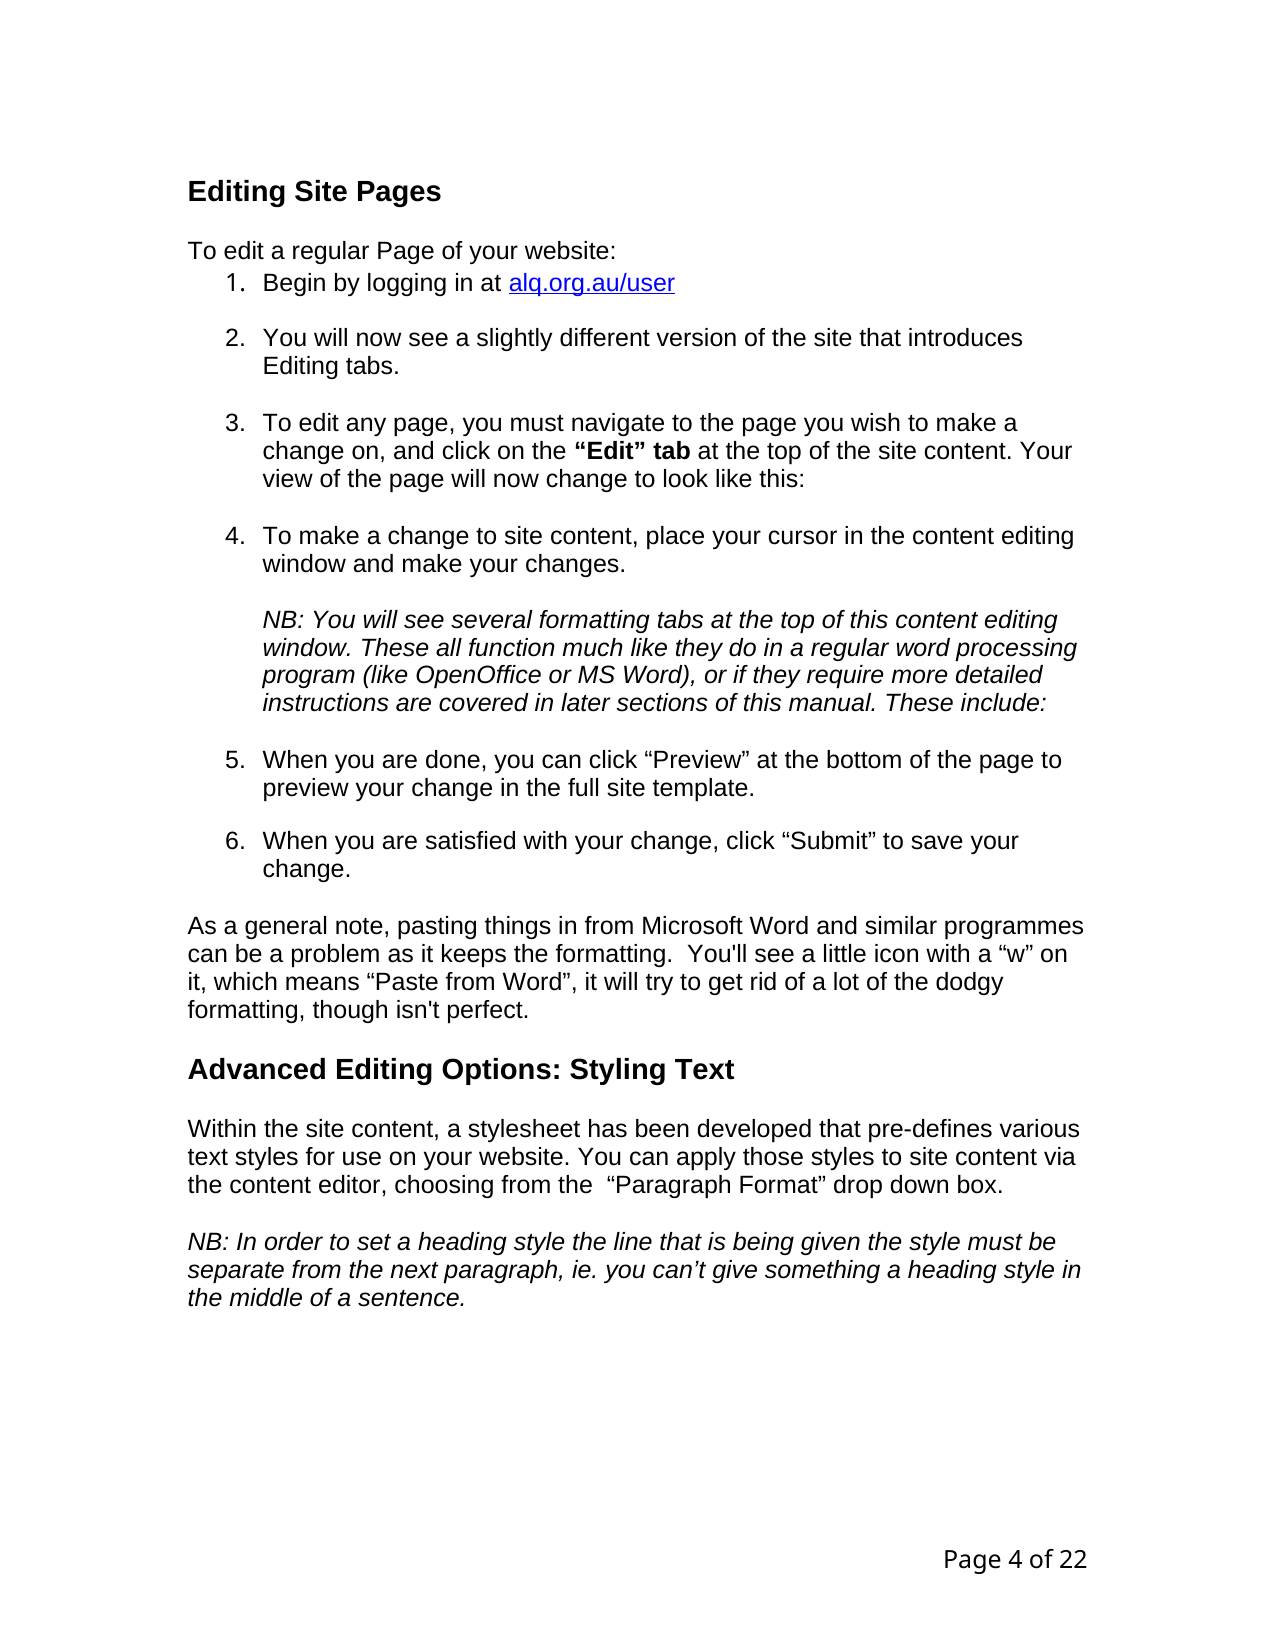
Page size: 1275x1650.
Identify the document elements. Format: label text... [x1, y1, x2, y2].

subtitle Editing Site Pages [187, 175, 1087, 208]
list To edit any page, you must navigate to the page you wish to make a change on, and click on the “Edit” tab at the top of the site content. Your view of the page will now change to look like this: [225, 409, 1087, 492]
text To edit a regular Page of your website: [187, 237, 1087, 265]
list Begin by logging in at alq.org.au/user [225, 265, 1087, 299]
text Within the site content, a stylesheet has been developed that pre-defines various text styles for use on your website. You can apply those styles to site content via the content editor, choosing from the “Paragraph Format” drop down box. [187, 1115, 1087, 1198]
list To make a change to site content, place your cursor in the content editing window and make your changes. NB: You will see several formatting tabs at the top of this content editing window. These all function much like they do in a regular word processing program (like OpenOffice or MS Word), or if they require more detailed instructions are covered in later sections of this manual. These include: [225, 522, 1087, 717]
text NB: In order to set a heading style the line that is being given the style must be separate from the next paragraph, ie. you can’t give something a heading style in the middle of a sentence. [187, 1228, 1087, 1311]
text As a general note, pasting things in from Microsoft Word and similar programmes can be a problem as it keeps the formatting. You'll see a little icon with a “w” on it, which means “Paste from Word”, it will try to get rid of a lot of the dodgy formatting, though isn't perfect. [187, 912, 1087, 1024]
list You will now see a slightly different version of the site that introduces Editing tabs. [225, 324, 1087, 379]
subtitle Advanced Editing Options: Styling Text [187, 1053, 1087, 1086]
list When you are satisfied with your change, click “Submit” to save your change. [225, 827, 1087, 883]
list When you are done, you can click “Preview” at the bottom of the page to preview your change in the full site template. [225, 746, 1087, 802]
